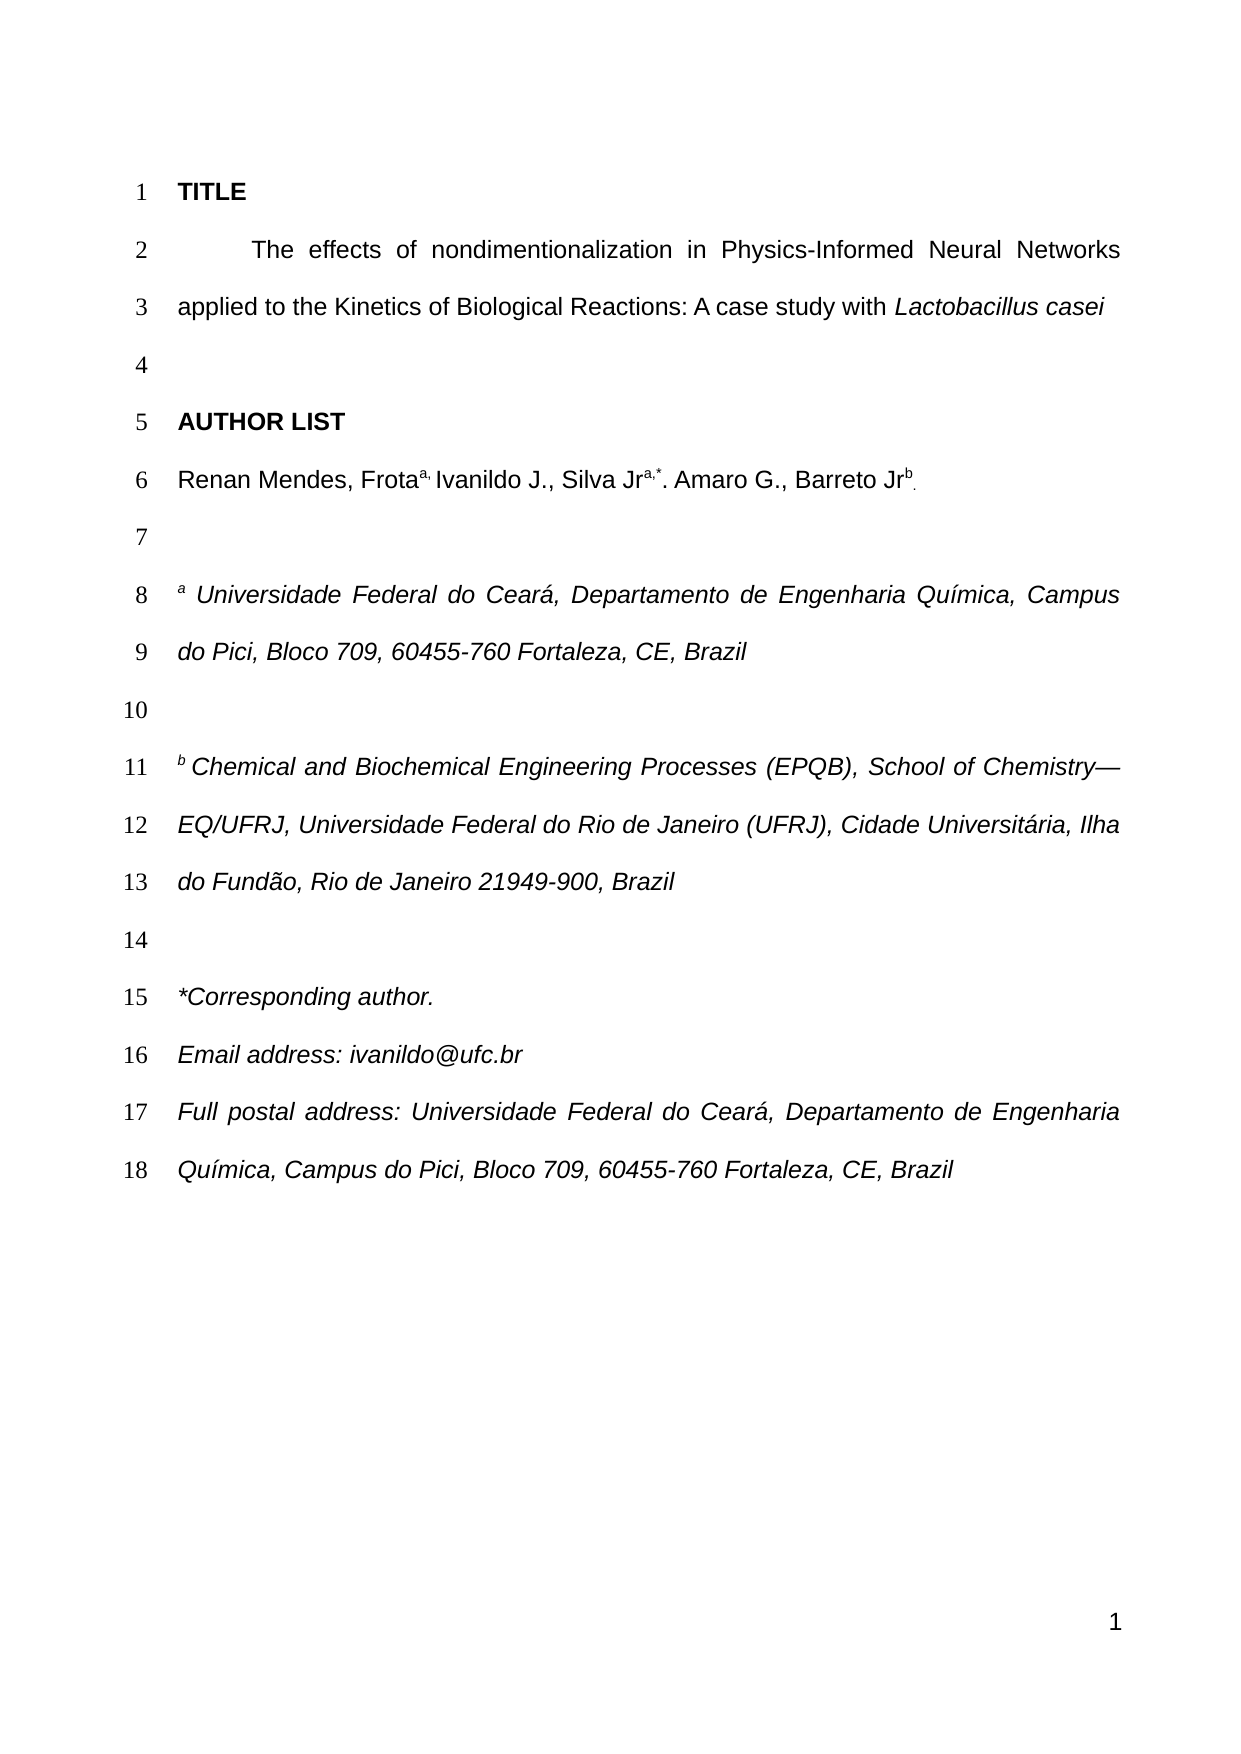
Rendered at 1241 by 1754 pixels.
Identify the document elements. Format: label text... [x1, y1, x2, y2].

text The effects of nondimentionalization in Physics-Informed Neural Networks applied to the Kinetics of Biological Reactions: A case study with Lactobacillus casei [177, 235, 1122, 321]
text TITLE [177, 177, 1122, 206]
text Renan Mendes, Frotaa, Ivanildo J., Silva Jra,*. Amaro G., Barreto Jrb. [177, 465, 1122, 493]
text *Corresponding author. [177, 982, 1122, 1011]
text AUTHOR LIST [177, 407, 1122, 436]
text b Chemical and Biochemical Engineering Processes (EPQB), School of Chemistry—EQ/UFRJ, Universidade Federal do Rio de Janeiro (UFRJ), Cidade Universitária, Ilha do Fundão, Rio de Janeiro 21949-900, Brazil [177, 752, 1122, 896]
text a Universidade Federal do Ceará, Departamento de Engenharia Química, Campus do Pici, Bloco 709, 60455-760 Fortaleza, CE, Brazil [177, 580, 1122, 666]
text Email address: ivanildo@ufc.br [177, 1040, 1122, 1068]
text Full postal address: Universidade Federal do Ceará, Departamento de Engenharia Química, Campus do Pici, Bloco 709, 60455-760 Fortaleza, CE, Brazil [177, 1097, 1122, 1183]
